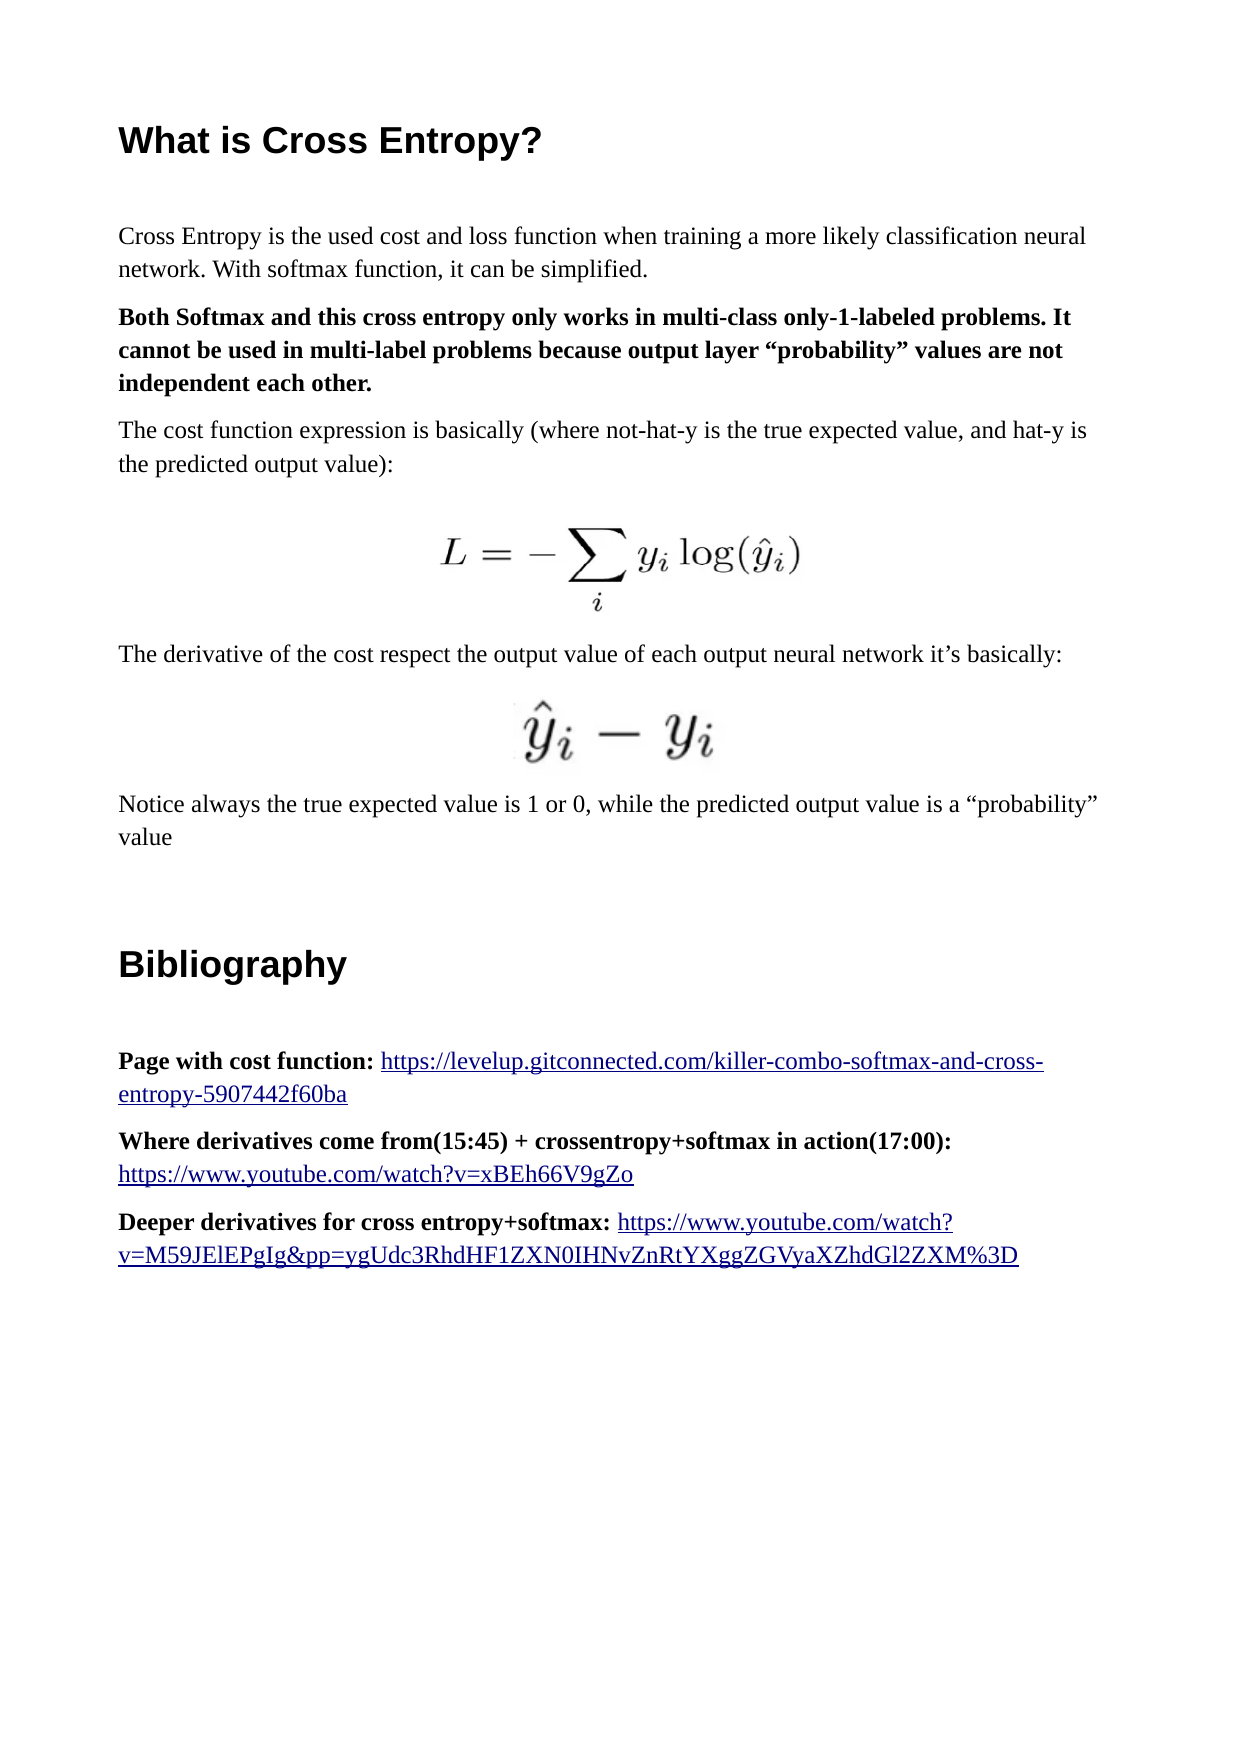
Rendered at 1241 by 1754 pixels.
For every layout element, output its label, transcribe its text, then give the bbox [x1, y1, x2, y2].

text Deeper derivatives for cross entropy+softmax: https://www.youtube.com/watch?v=M59JElEPgIg&pp=ygUdc3RhdHF1ZXN0IHNvZnRtYXggZGVyaXZhdGl2ZXM%3D [118, 1207, 1122, 1269]
text Both Softmax and this cross entropy only works in multi-class only-1-labeled problems. It cannot be used in multi-label problems because output layer “probability” values are not independent each other. [118, 302, 1122, 397]
picture [410, 496, 830, 614]
text Where derivatives come from(15:45) + crossentropy+softmax in action(17:00): https://www.youtube.com/watch?v=xBEh66V9gZo [118, 1126, 1122, 1188]
text Page with cost function: https://levelup.gitconnected.com/killer-combo-softmax-and-cross-entropy-5907442f60ba [118, 1046, 1122, 1108]
text The derivative of the cost respect the output value of each output neural network it’s basically: [118, 639, 1122, 668]
picture [506, 686, 735, 786]
subtitle Bibliography [118, 943, 1122, 986]
text Notice always the true expected value is 1 or 0, while the predicted output value is a “probability” value [118, 687, 1122, 851]
text Cross Entropy is the used cost and loss function when training a more likely classification neural network. With softmax function, it can be simplified. [118, 221, 1122, 283]
text The cost function expression is basically (where not-hat-y is the true expected value, and hat-y is the predicted output value): [118, 416, 1122, 477]
subtitle What is Cross Entropy? [118, 118, 1122, 161]
